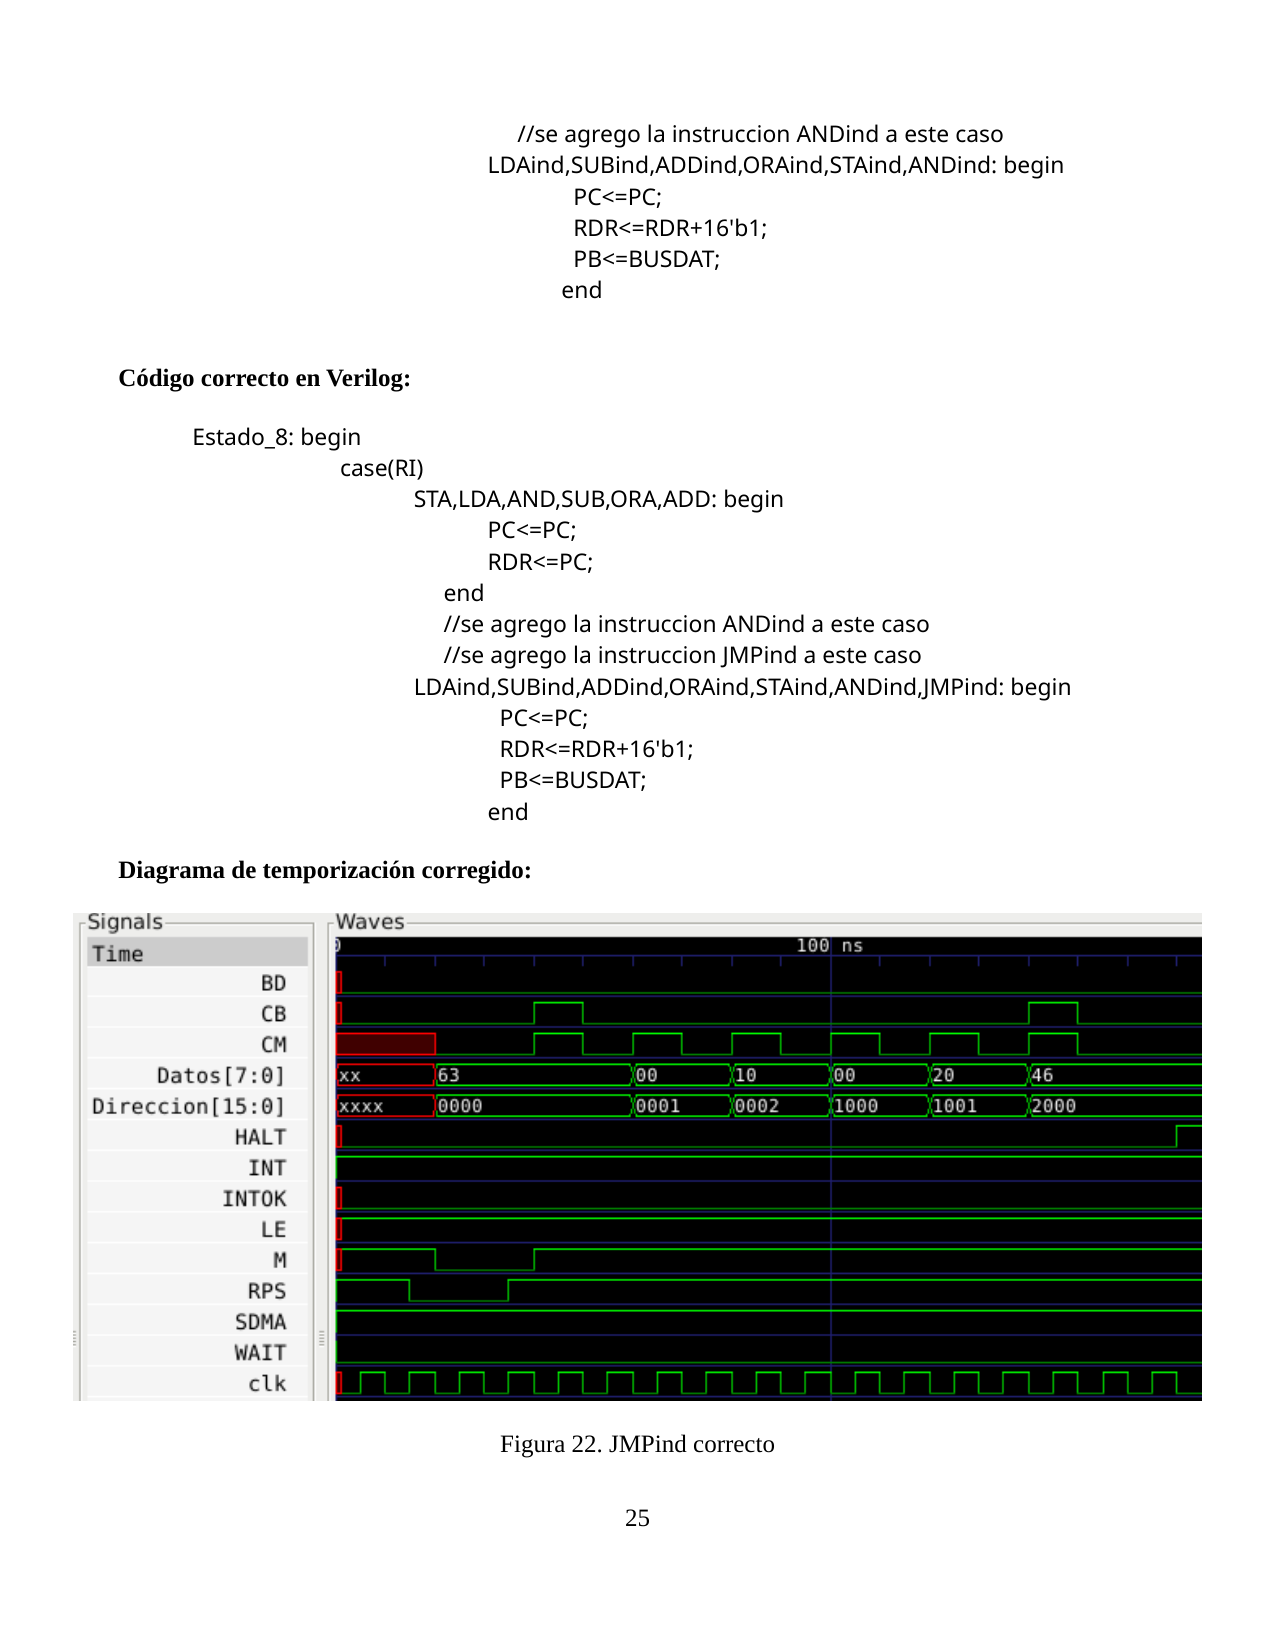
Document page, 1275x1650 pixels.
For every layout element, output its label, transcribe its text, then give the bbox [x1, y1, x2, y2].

text end [118, 796, 1157, 827]
text //se agrego la instruccion JMPind a este caso [118, 639, 1157, 671]
text //se agrego la instruccion ANDind a este caso [118, 608, 1157, 639]
text PB<=BUSDAT; [118, 764, 1157, 796]
text RDR<=RDR+16'b1; [118, 212, 1157, 243]
text RDR<=PC; [118, 546, 1157, 577]
text RDR<=RDR+16'b1; [118, 733, 1157, 764]
text Código correcto en Verilog: [118, 363, 1157, 392]
picture [73, 913, 1202, 1401]
text case(RI) [118, 452, 1157, 483]
text end [118, 274, 1157, 306]
text LDAind,SUBind,ADDind,ORAind,STAind,ANDind: begin [118, 149, 1157, 181]
text end [118, 577, 1157, 608]
text PC<=PC; [118, 514, 1157, 546]
text Figura 22. JMPind correcto [118, 1429, 1157, 1458]
text STA,LDA,AND,SUB,ORA,ADD: begin [118, 483, 1157, 514]
text PB<=BUSDAT; [118, 243, 1157, 274]
text LDAind,SUBind,ADDind,ORAind,STAind,ANDind,JMPind: begin [118, 671, 1157, 702]
text //se agrego la instruccion ANDind a este caso [118, 118, 1157, 149]
text PC<=PC; [118, 702, 1157, 733]
text Estado_8: begin [118, 421, 1157, 452]
text PC<=PC; [118, 181, 1157, 212]
text Diagrama de temporización corregido: [118, 856, 1157, 884]
